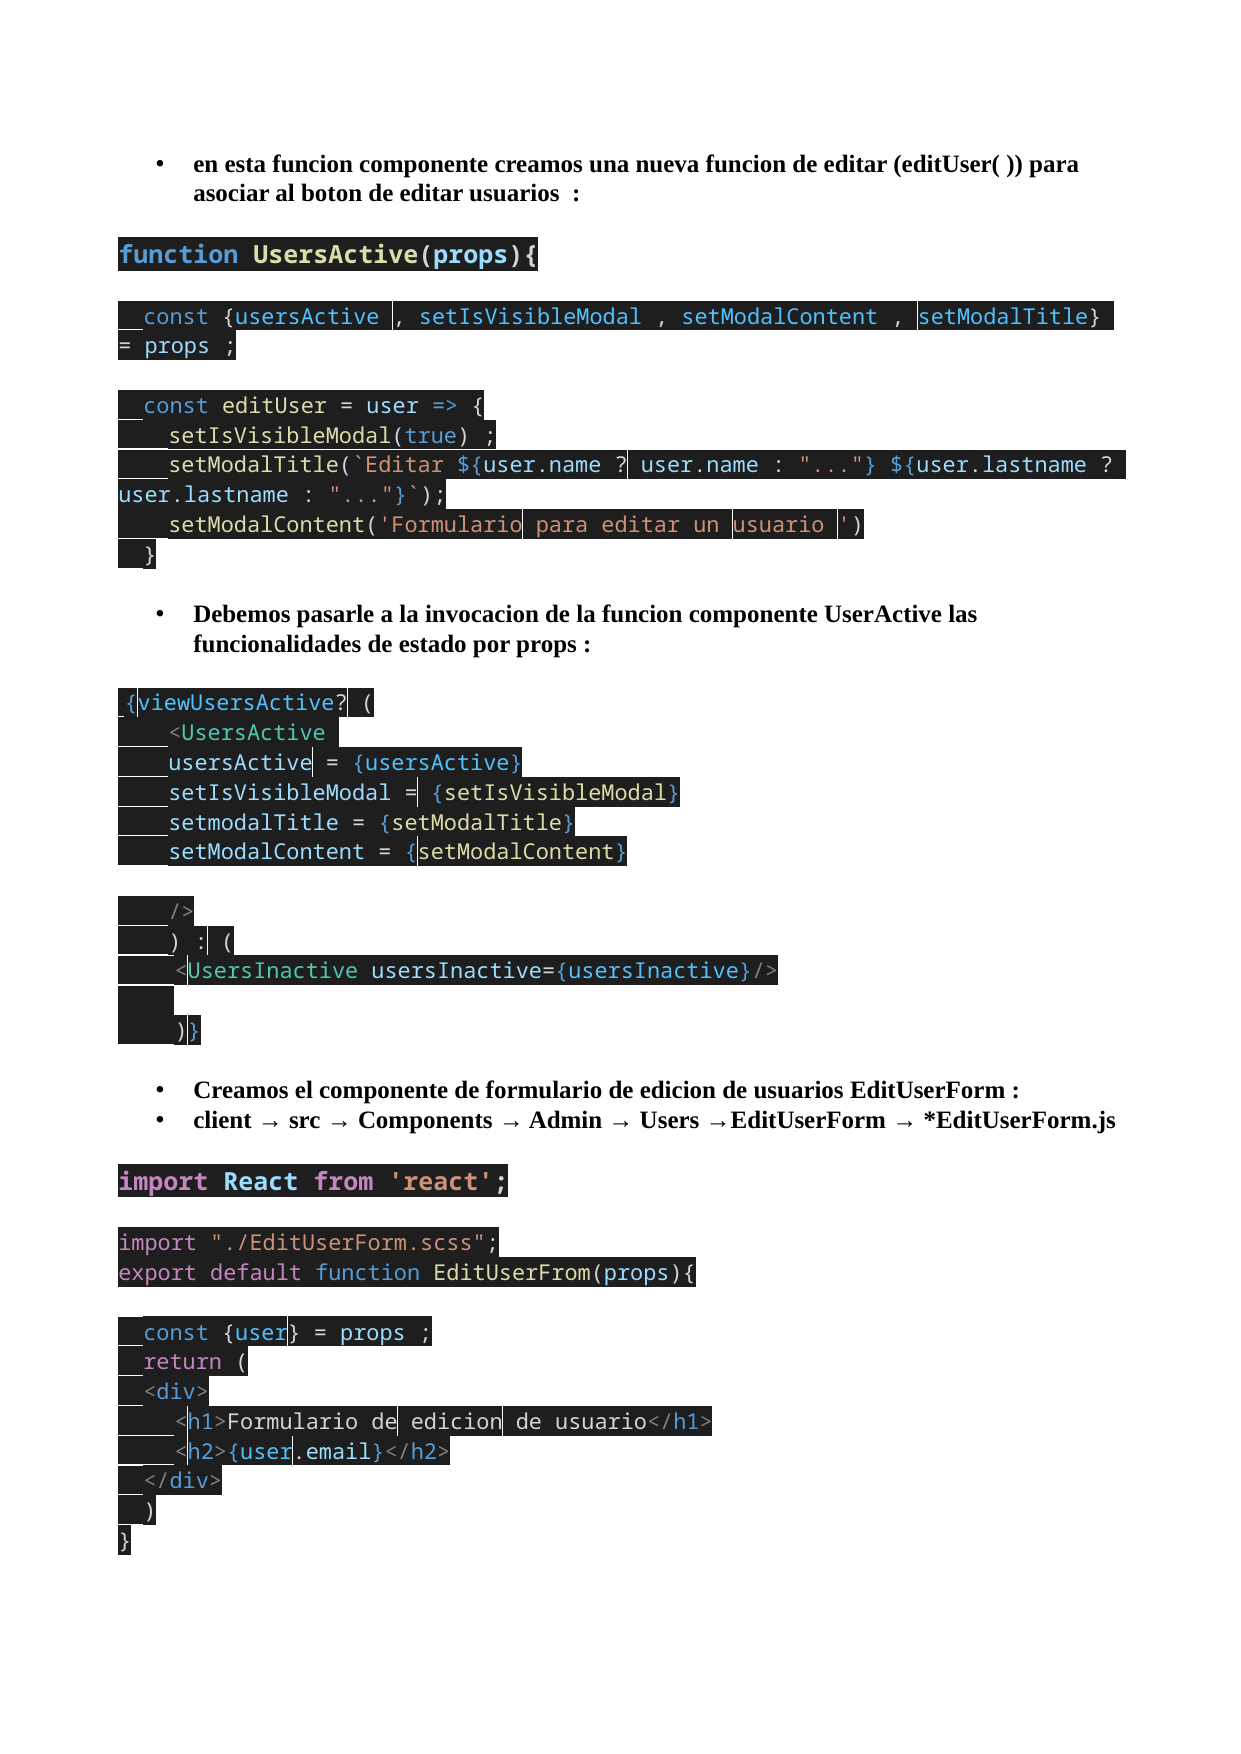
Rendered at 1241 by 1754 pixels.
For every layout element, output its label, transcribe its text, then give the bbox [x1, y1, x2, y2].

text } [118, 539, 1122, 569]
text import React from 'react'; [118, 1163, 1122, 1197]
text )} [118, 1015, 1122, 1045]
text setModalContent('Formulario para editar un usuario ') [118, 509, 1122, 539]
list en esta funcion componente creamos una nueva funcion de editar (editUser( )) para asociar al boton de editar usuarios : [156, 148, 1122, 207]
text setIsVisibleModal(true) ; [118, 420, 1122, 449]
text <div> [118, 1376, 1122, 1406]
text {viewUsersActive? ( [118, 687, 1122, 717]
text <h2>{user.email}</h2> [118, 1436, 1122, 1465]
list Creamos el componente de formulario de edicion de usuarios EditUserForm : [156, 1074, 1122, 1104]
text setmodalTitle = {setModalTitle} [118, 807, 1122, 836]
text const {user} = props ; [118, 1316, 1122, 1346]
text ) : ( [118, 926, 1122, 955]
text /> [118, 896, 1122, 926]
text setIsVisibleModal = {setIsVisibleModal} [118, 777, 1122, 807]
text } [118, 1525, 1122, 1555]
text usersActive = {usersActive} [118, 747, 1122, 777]
text setModalContent = {setModalContent} [118, 836, 1122, 866]
text return ( [118, 1346, 1122, 1376]
text <h1>Formulario de edicion de usuario</h1> [118, 1406, 1122, 1436]
text import "./EditUserForm.scss"; [118, 1227, 1122, 1257]
text <UsersInactive usersInactive={usersInactive}/> [118, 955, 1122, 985]
list Debemos pasarle a la invocacion de la funcion componente UserActive las funcionalidades de estado por props : [156, 598, 1122, 658]
list client → src → Components → Admin → Users →EditUserForm → *EditUserForm.js [156, 1104, 1122, 1134]
text const {usersActive , setIsVisibleModal , setModalContent , setModalTitle} = props ; [118, 301, 1122, 360]
text setModalTitle(`Editar ${user.name ? user.name : "..."} ${user.lastname ? user.lastname : "..."}`); [118, 449, 1122, 509]
text function UsersActive(props){ [118, 237, 1122, 271]
text ) [118, 1495, 1122, 1525]
text </div> [118, 1465, 1122, 1495]
text <UsersActive [118, 717, 1122, 747]
text const editUser = user => { [118, 390, 1122, 420]
text export default function EditUserFrom(props){ [118, 1257, 1122, 1287]
